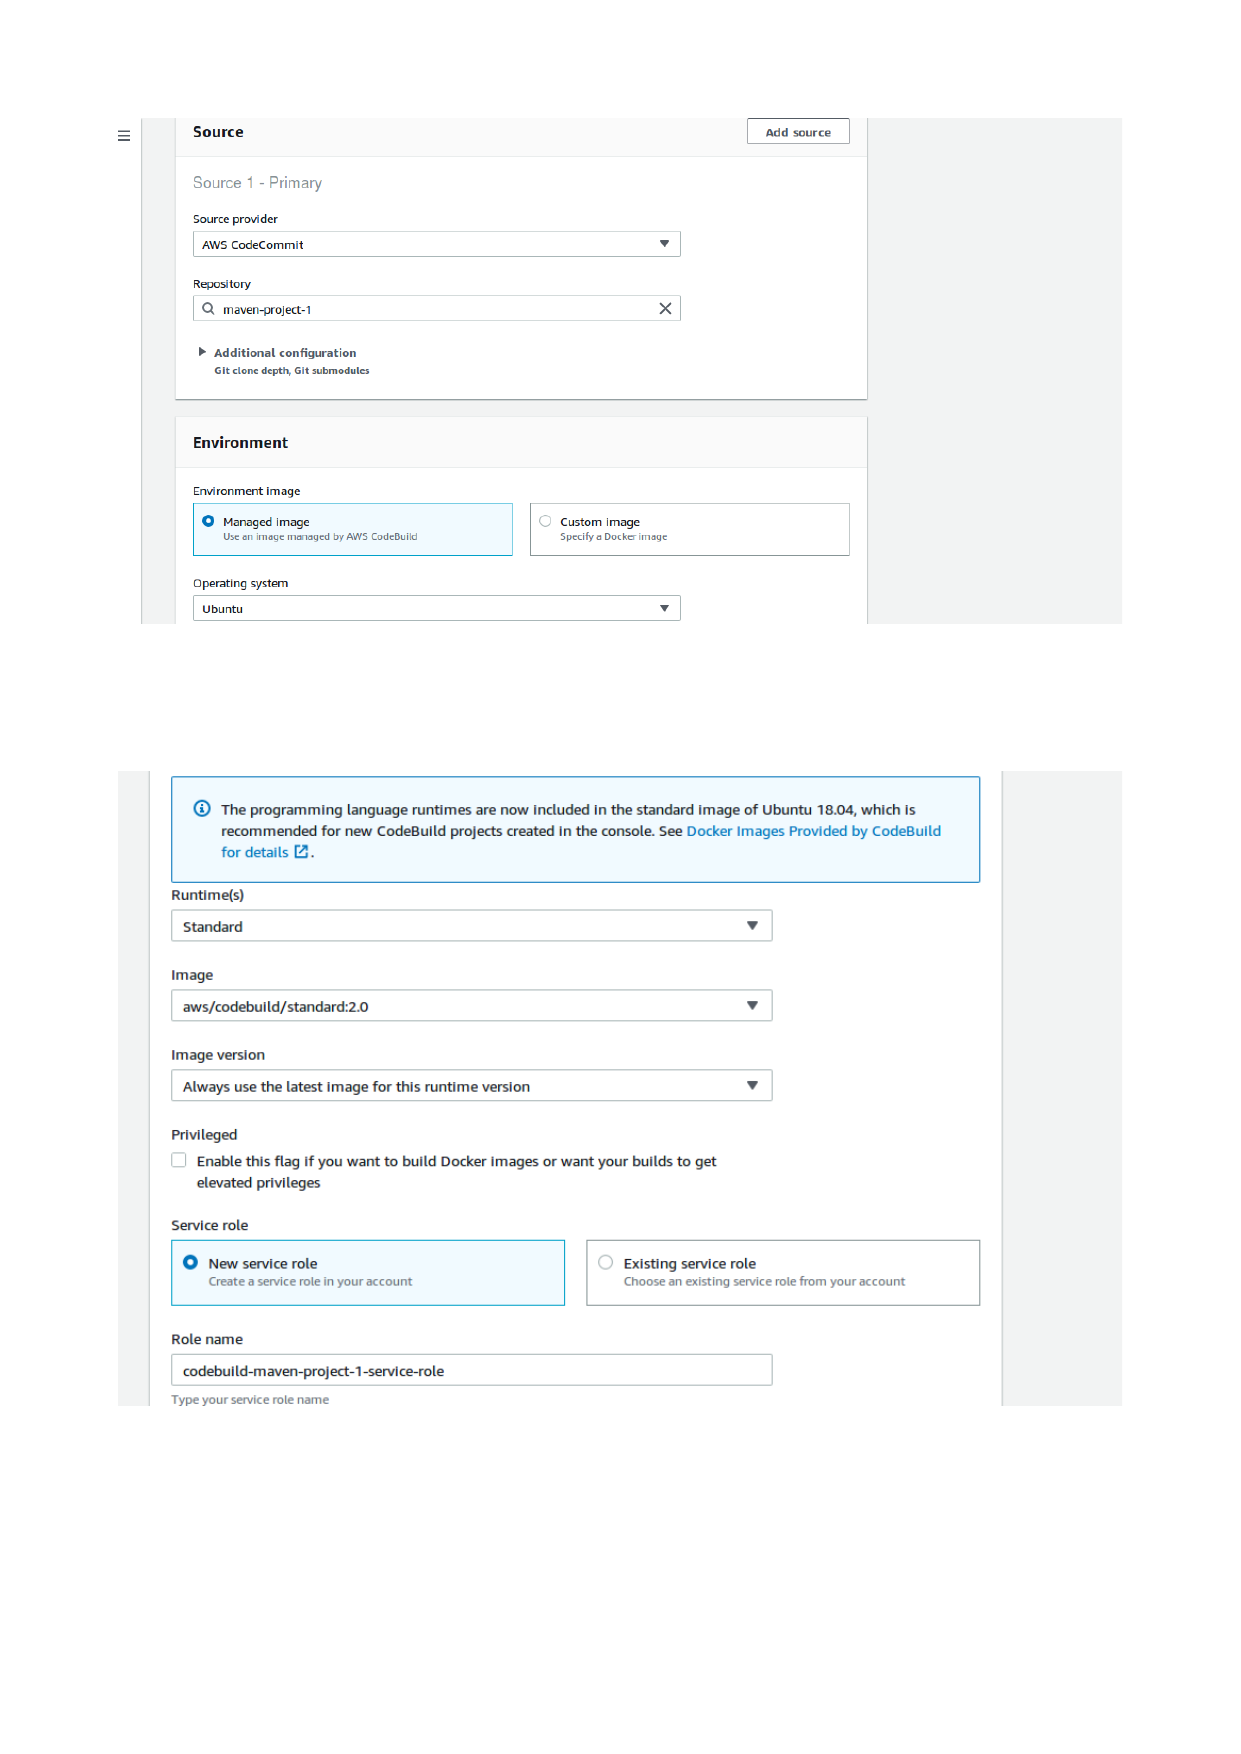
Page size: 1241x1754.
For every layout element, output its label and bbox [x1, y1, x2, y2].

picture [118, 771, 1123, 1406]
picture [118, 118, 1123, 624]
